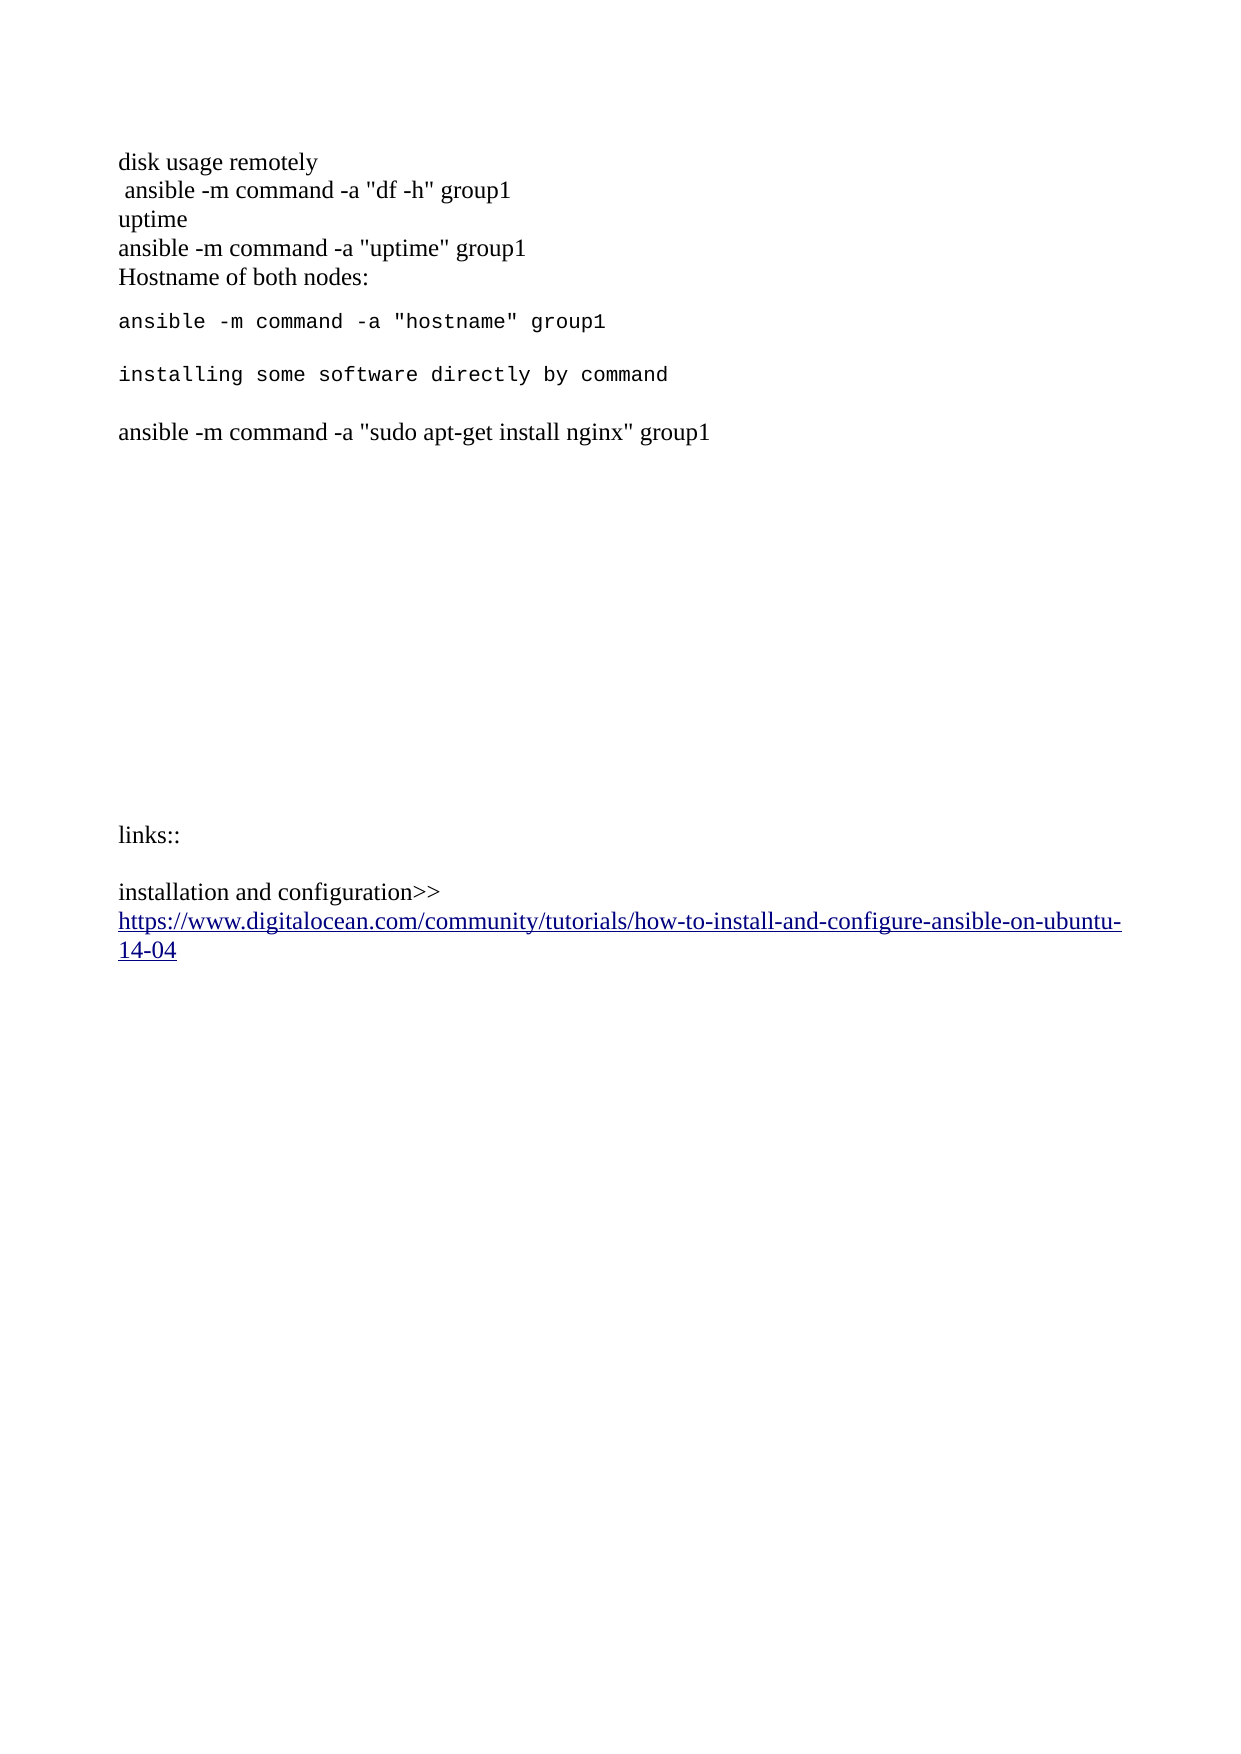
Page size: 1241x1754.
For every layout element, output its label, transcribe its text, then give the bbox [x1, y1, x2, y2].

text disk usage remotely [118, 147, 1122, 176]
text installation and configuration>> [118, 877, 1122, 906]
text https://www.digitalocean.com/community/tutorials/how-to-install-and-configure-ansible-on-ubuntu- [118, 906, 1122, 931]
text ansible -m command -a "sudo apt-get install nginx" group1 [118, 417, 1122, 446]
text Hostname of both nodes: [118, 262, 1122, 291]
text 14-04 [118, 932, 1122, 963]
text ansible -m command -a "df -h" group1 [118, 176, 1122, 204]
text uptime [118, 204, 1122, 233]
text ansible -m command -a "uptime" group1 [118, 233, 1122, 262]
text installing some software directly by command [118, 364, 1122, 388]
text ansible -m command -a "hostname" group1 [118, 311, 1122, 334]
text links:: [118, 820, 1122, 848]
